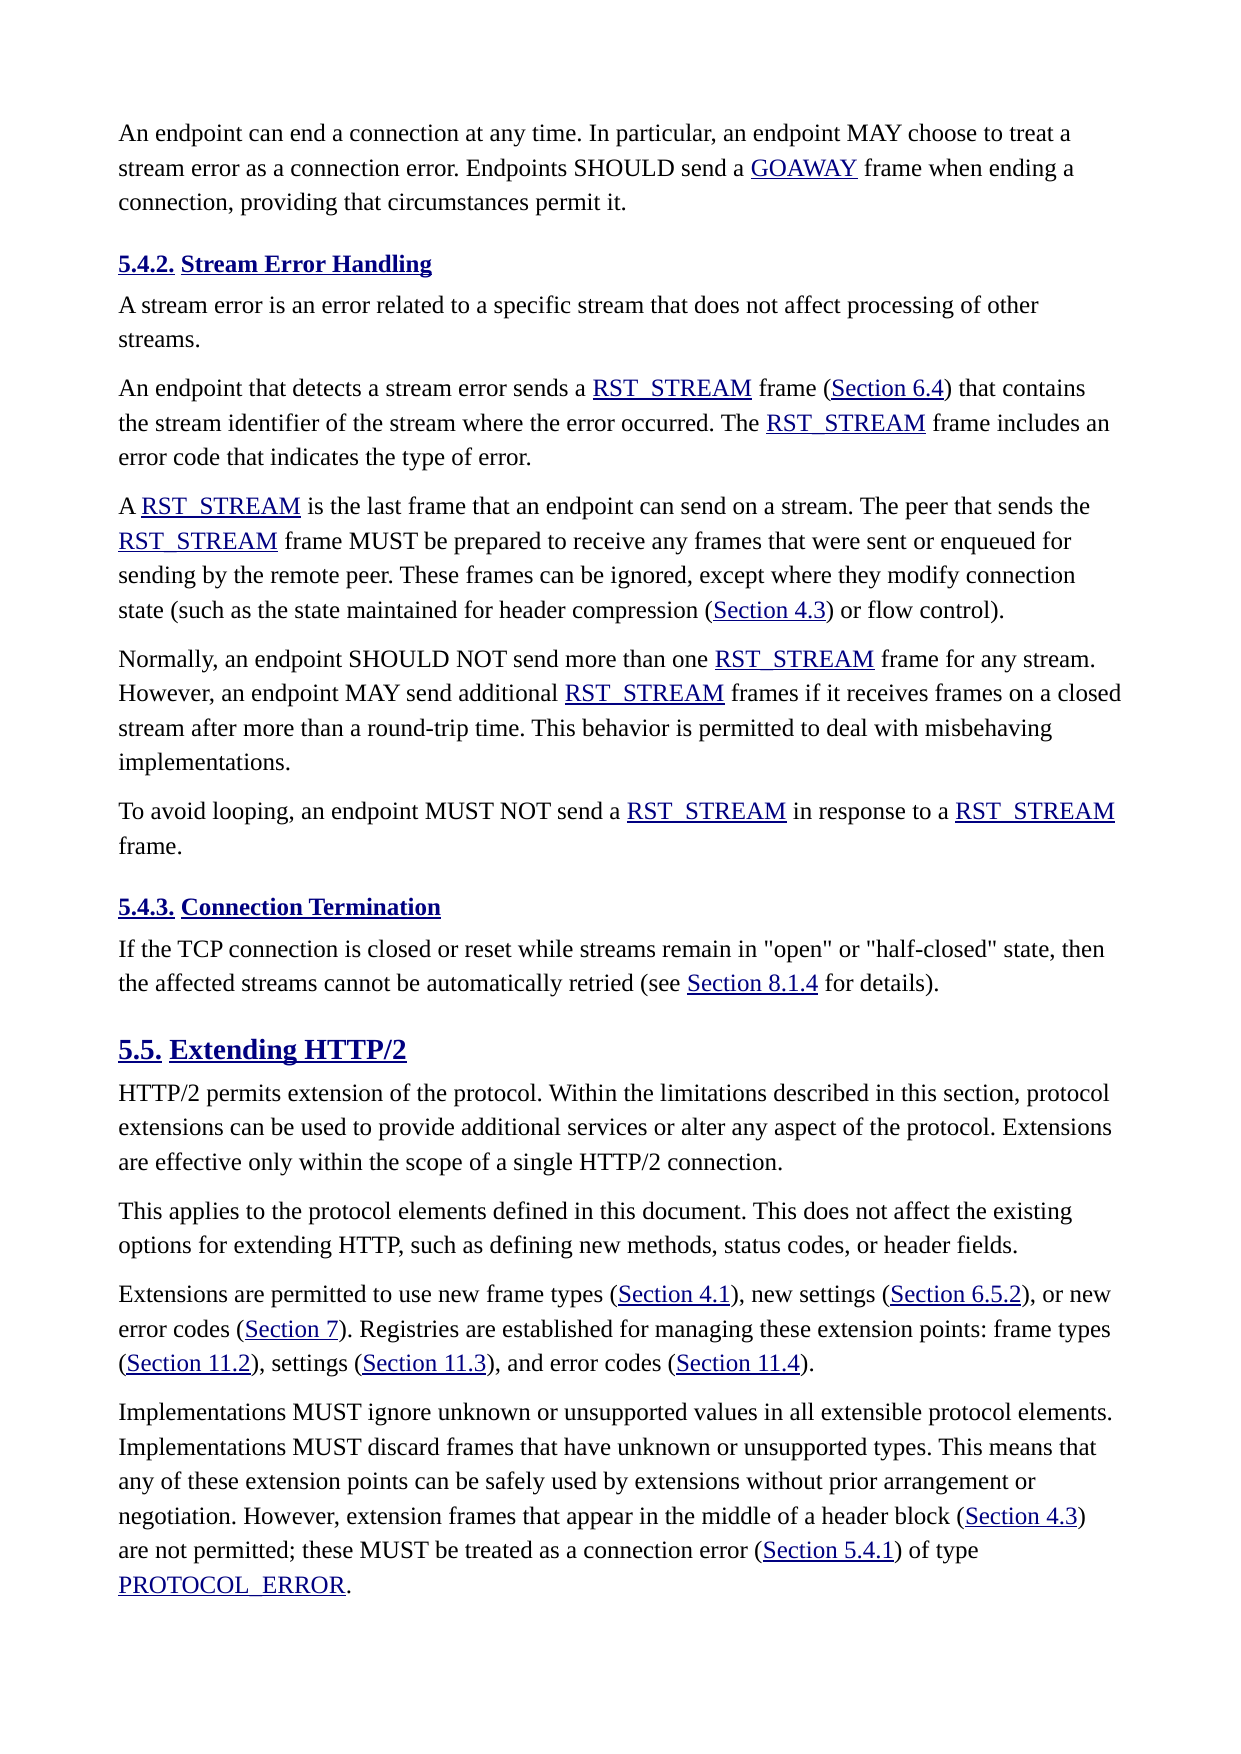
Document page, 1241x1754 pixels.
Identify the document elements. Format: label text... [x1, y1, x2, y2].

text This applies to the protocol elements defined in this document. This does not affect the existing options for extending HTTP, such as defining new methods, status codes, or header fields. [118, 1196, 1122, 1259]
text An endpoint can end a connection at any time. In particular, an endpoint MAY choose to treat a stream error as a connection error. Endpoints SHOULD send a GOAWAY frame when ending a connection, providing that circumstances permit it. [118, 118, 1122, 216]
text A stream error is an error related to a specific stream that does not affect processing of other streams. [118, 290, 1122, 353]
text An endpoint that detects a stream error sends a RST_STREAM frame (Section 6.4) that contains the stream identifier of the stream where the error occurred. The RST_STREAM frame includes an error code that indicates the type of error. [118, 373, 1122, 471]
text A RST_STREAM is the last frame that an endpoint can send on a stream. The peer that sends the RST_STREAM frame MUST be prepared to receive any frames that were sent or enqueued for sending by the remote peer. These frames can be ignored, except where they modify connection state (such as the state maintained for header compression (Section 4.3) or flow control). [118, 491, 1122, 624]
subtitle 5.5. Extending HTTP/2 [118, 1032, 1122, 1065]
subtitle 5.4.3. Connection Termination [118, 892, 1122, 921]
text Extensions are permitted to use new frame types (Section 4.1), new settings (Section 6.5.2), or new error codes (Section 7). Registries are established for managing these extension points: frame types (Section 11.2), settings (Section 11.3), and error codes (Section 11.4). [118, 1279, 1122, 1377]
text Implementations MUST ignore unknown or unsupported values in all extensible protocol elements. Implementations MUST discard frames that have unknown or unsupported types. This means that any of these extension points can be safely used by extensions without prior arrangement or negotiation. However, extension frames that appear in the middle of a header block (Section 4.3) are not permitted; these MUST be treated as a connection error (Section 5.4.1) of type PROTOCOL_ERROR. [118, 1397, 1122, 1599]
text If the TCP connection is closed or reset while streams remain in "open" or "half-closed" state, then the affected streams cannot be automatically retried (see Section 8.1.4 for details). [118, 934, 1122, 997]
subtitle 5.4.2. Stream Error Handling [118, 249, 1122, 277]
text To avoid looping, an endpoint MUST NOT send a RST_STREAM in response to a RST_STREAM frame. [118, 796, 1122, 860]
text Normally, an endpoint SHOULD NOT send more than one RST_STREAM frame for any stream. However, an endpoint MAY send additional RST_STREAM frames if it receives frames on a closed stream after more than a round-trip time. This behavior is permitted to deal with misbehaving implementations. [118, 644, 1122, 776]
text HTTP/2 permits extension of the protocol. Within the limitations described in this section, protocol extensions can be used to provide additional services or alter any aspect of the protocol. Extensions are effective only within the scope of a single HTTP/2 connection. [118, 1078, 1122, 1176]
